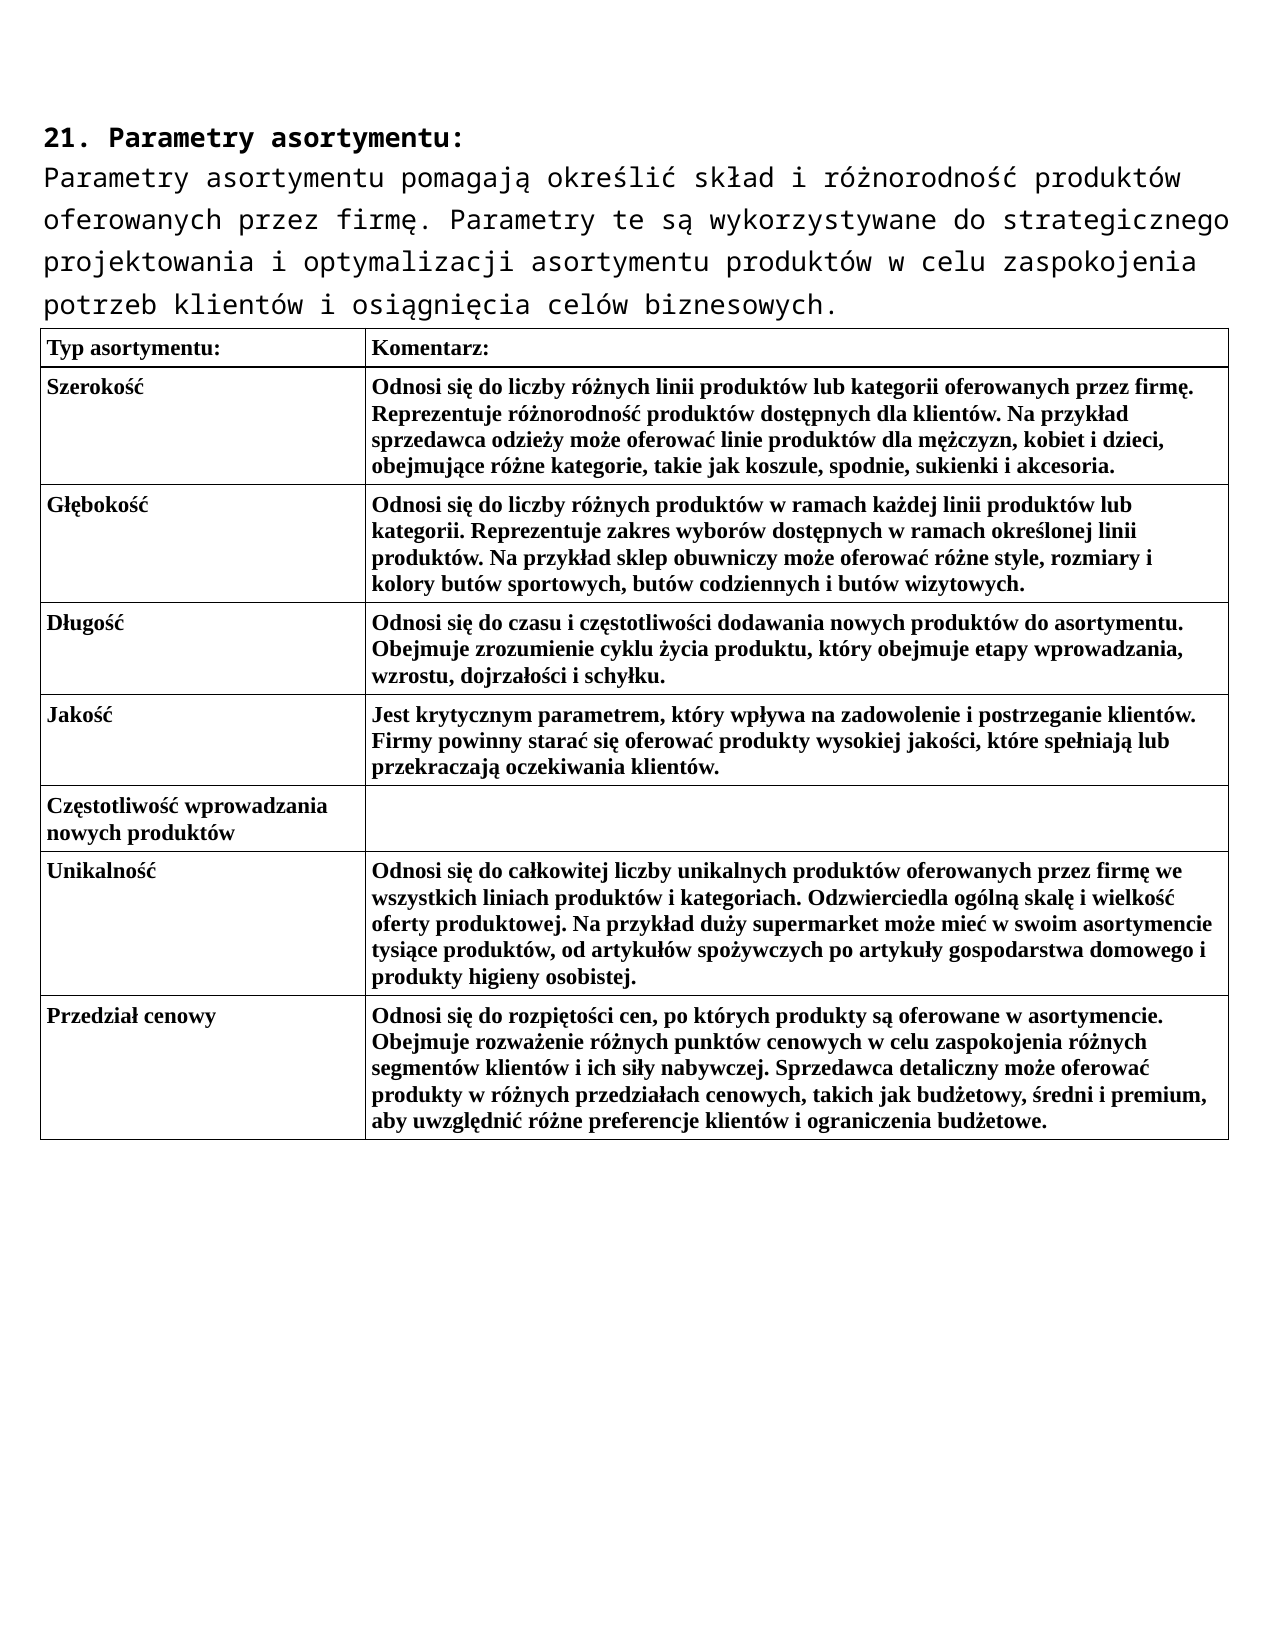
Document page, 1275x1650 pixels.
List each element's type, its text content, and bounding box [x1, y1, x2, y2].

table_header Typ asortymentu: [41, 329, 365, 366]
table_cell Odnosi się do liczby różnych linii produktów lub kategorii oferowanych przez firmę. Reprezentuje różnorodność produktów dostępnych dla klientów. Na przykład sprzedawca odzieży może oferować linie produktów dla mężczyzn, kobiet i dzieci, obejmujące różne kategorie, takie jak koszule, spodnie, sukienki i akcesoria. [366, 368, 1228, 484]
table_cell Odnosi się do liczby różnych produktów w ramach każdej linii produktów lub kategorii. Reprezentuje zakres wyborów dostępnych w ramach określonej linii produktów. Na przykład sklep obuwniczy może oferować różne style, rozmiary i kolory butów sportowych, butów codziennych i butów wizytowych. [366, 485, 1228, 602]
table_header Komentarz: [366, 329, 1228, 366]
table_cell Odnosi się do czasu i częstotliwości dodawania nowych produktów do asortymentu. Obejmuje zrozumienie cyklu życia produktu, który obejmuje etapy wprowadzania, wzrostu, dojrzałości i schyłku. [366, 603, 1228, 694]
subtitle Parametry asortymentu pomagają określić skład i różnorodność produktów oferowanych przez firmę. Parametry te są wykorzystywane do strategicznego projektowania i optymalizacji asortymentu produktów w celu zaspokojenia potrzeb klientów i osiągnięcia celów biznesowych. [43, 158, 1251, 322]
table_cell Przedział cenowy [41, 996, 365, 1139]
table_cell Unikalność [41, 852, 365, 995]
table_cell Głębokość [41, 485, 365, 602]
table_cell Odnosi się do rozpiętości cen, po których produkty są oferowane w asortymencie. Obejmuje rozważenie różnych punktów cenowych w celu zaspokojenia różnych segmentów klientów i ich siły nabywczej. Sprzedawca detaliczny może oferować produkty w różnych przedziałach cenowych, takich jak budżetowy, średni i premium, aby uwzględnić różne preferencje klientów i ograniczenia budżetowe. [366, 996, 1228, 1139]
table_cell Długość [41, 603, 365, 694]
table_cell Jakość [41, 695, 365, 785]
table_cell [366, 786, 1228, 851]
table_cell Częstotliwość wprowadzania nowych produktów [41, 786, 365, 851]
subtitle 21. Parametry asortymentu: [43, 118, 1251, 155]
table_cell Odnosi się do całkowitej liczby unikalnych produktów oferowanych przez firmę we wszystkich liniach produktów i kategoriach. Odzwierciedla ogólną skalę i wielkość oferty produktowej. Na przykład duży supermarket może mieć w swoim asortymencie tysiące produktów, od artykułów spożywczych po artykuły gospodarstwa domowego i produkty higieny osobistej. [366, 852, 1228, 995]
table_cell Jest krytycznym parametrem, który wpływa na zadowolenie i postrzeganie klientów. Firmy powinny starać się oferować produkty wysokiej jakości, które spełniają lub przekraczają oczekiwania klientów. [366, 695, 1228, 785]
table_cell Szerokość [41, 368, 365, 484]
